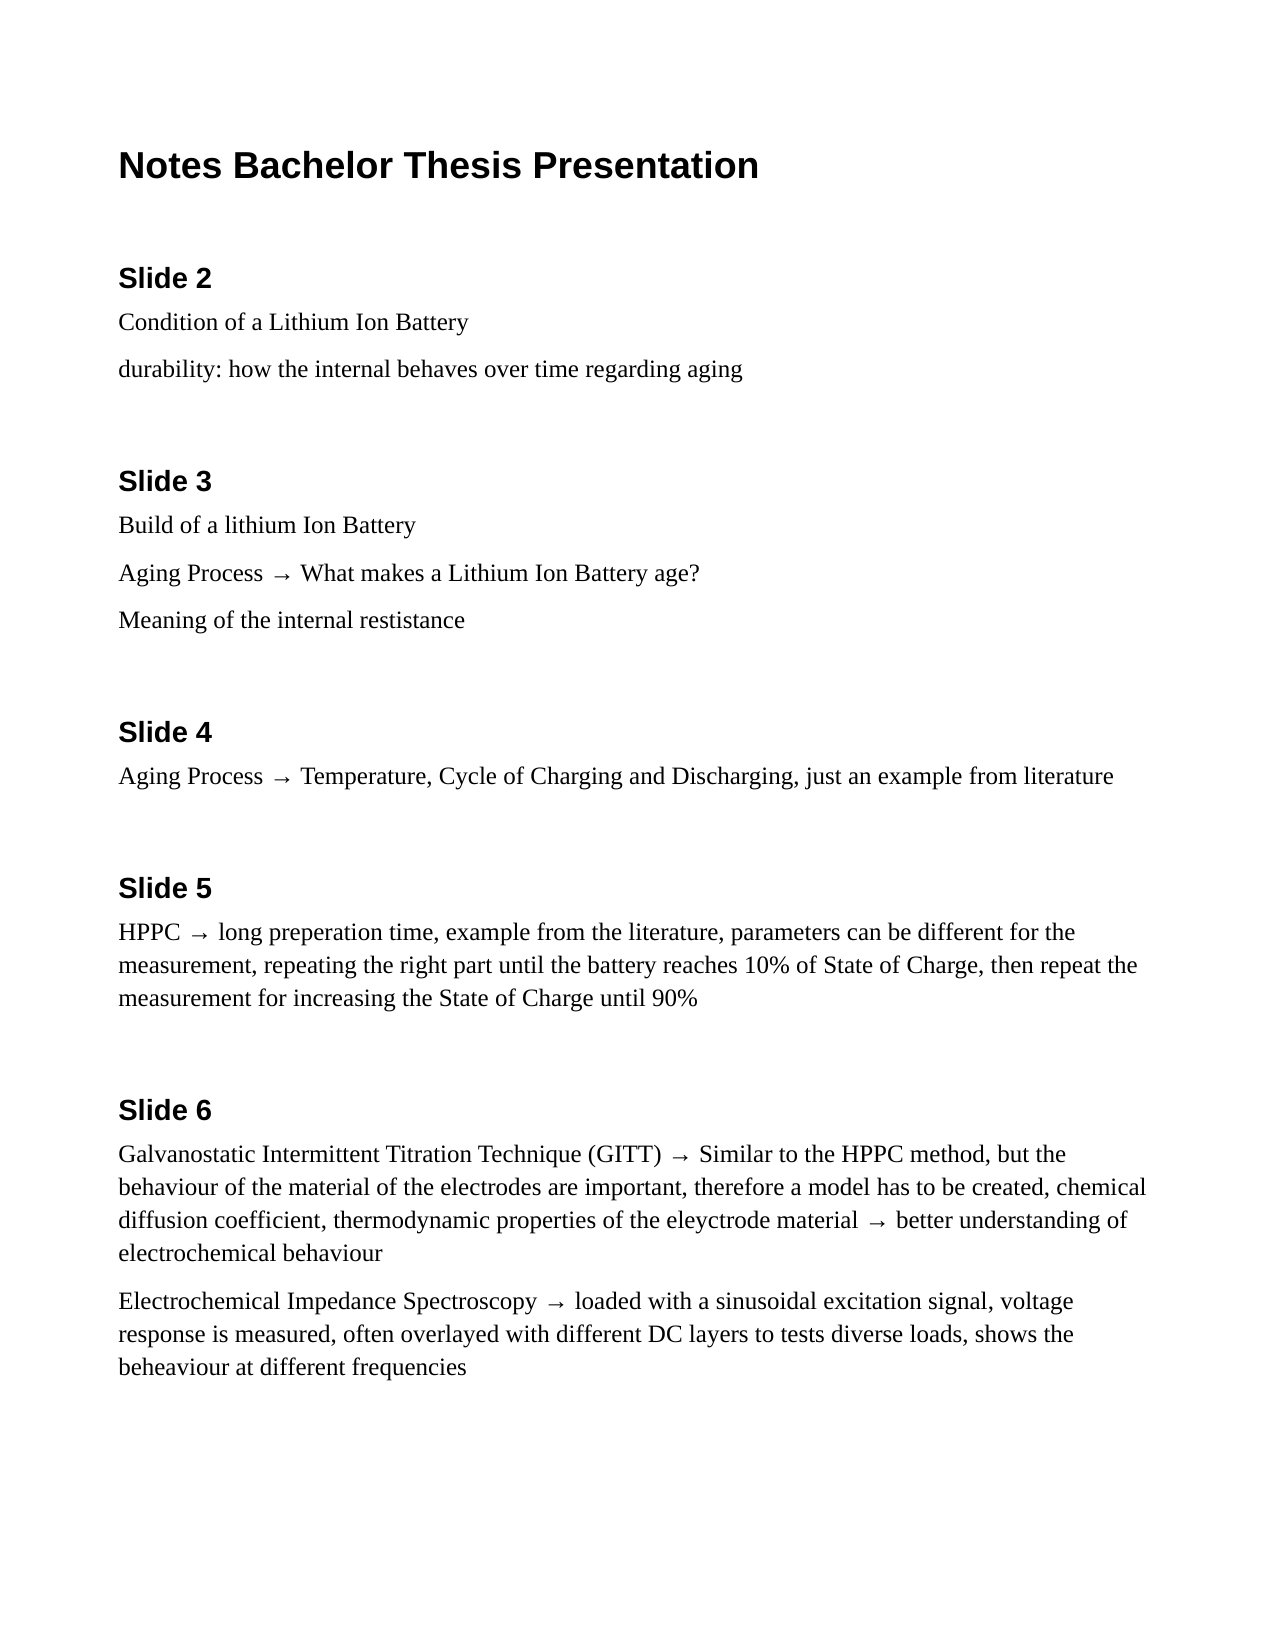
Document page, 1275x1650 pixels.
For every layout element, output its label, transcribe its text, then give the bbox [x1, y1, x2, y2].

subtitle Slide 2 [118, 261, 1157, 294]
text Meaning of the internal restistance [118, 606, 1157, 634]
text Aging Process → Temperature, Cycle of Charging and Discharging, just an example from literature [118, 761, 1157, 790]
subtitle Slide 6 [118, 1093, 1157, 1127]
subtitle Slide 5 [118, 871, 1157, 905]
text Electrochemical Impedance Spectroscopy → loaded with a sinusoidal excitation signal, voltage response is measured, often overlayed with different DC layers to tests diverse loads, shows the beheaviour at different frequencies [118, 1286, 1157, 1381]
text Condition of a Lithium Ion Battery [118, 307, 1157, 336]
text Build of a lithium Ion Battery [118, 510, 1157, 539]
text durability: how the internal behaves over time regarding aging [118, 354, 1157, 383]
text HPPC → long preperation time, example from the literature, parameters can be different for the measurement, repeating the right part until the battery reaches 10% of State of Charge, then repeat the measurement for increasing the State of Charge until 90% [118, 917, 1157, 1012]
subtitle Slide 3 [118, 464, 1157, 498]
text Aging Process → What makes a Lithium Ion Battery age? [118, 558, 1157, 587]
subtitle Slide 4 [118, 715, 1157, 749]
subtitle Notes Bachelor Thesis Presentation [118, 143, 1157, 186]
text Galvanostatic Intermittent Titration Technique (GITT) → Similar to the HPPC method, but the behaviour of the material of the electrodes are important, therefore a model has to be created, chemical diffusion coefficient, thermodynamic properties of the eleyctrode material → better understanding of electrochemical behaviour [118, 1139, 1157, 1267]
